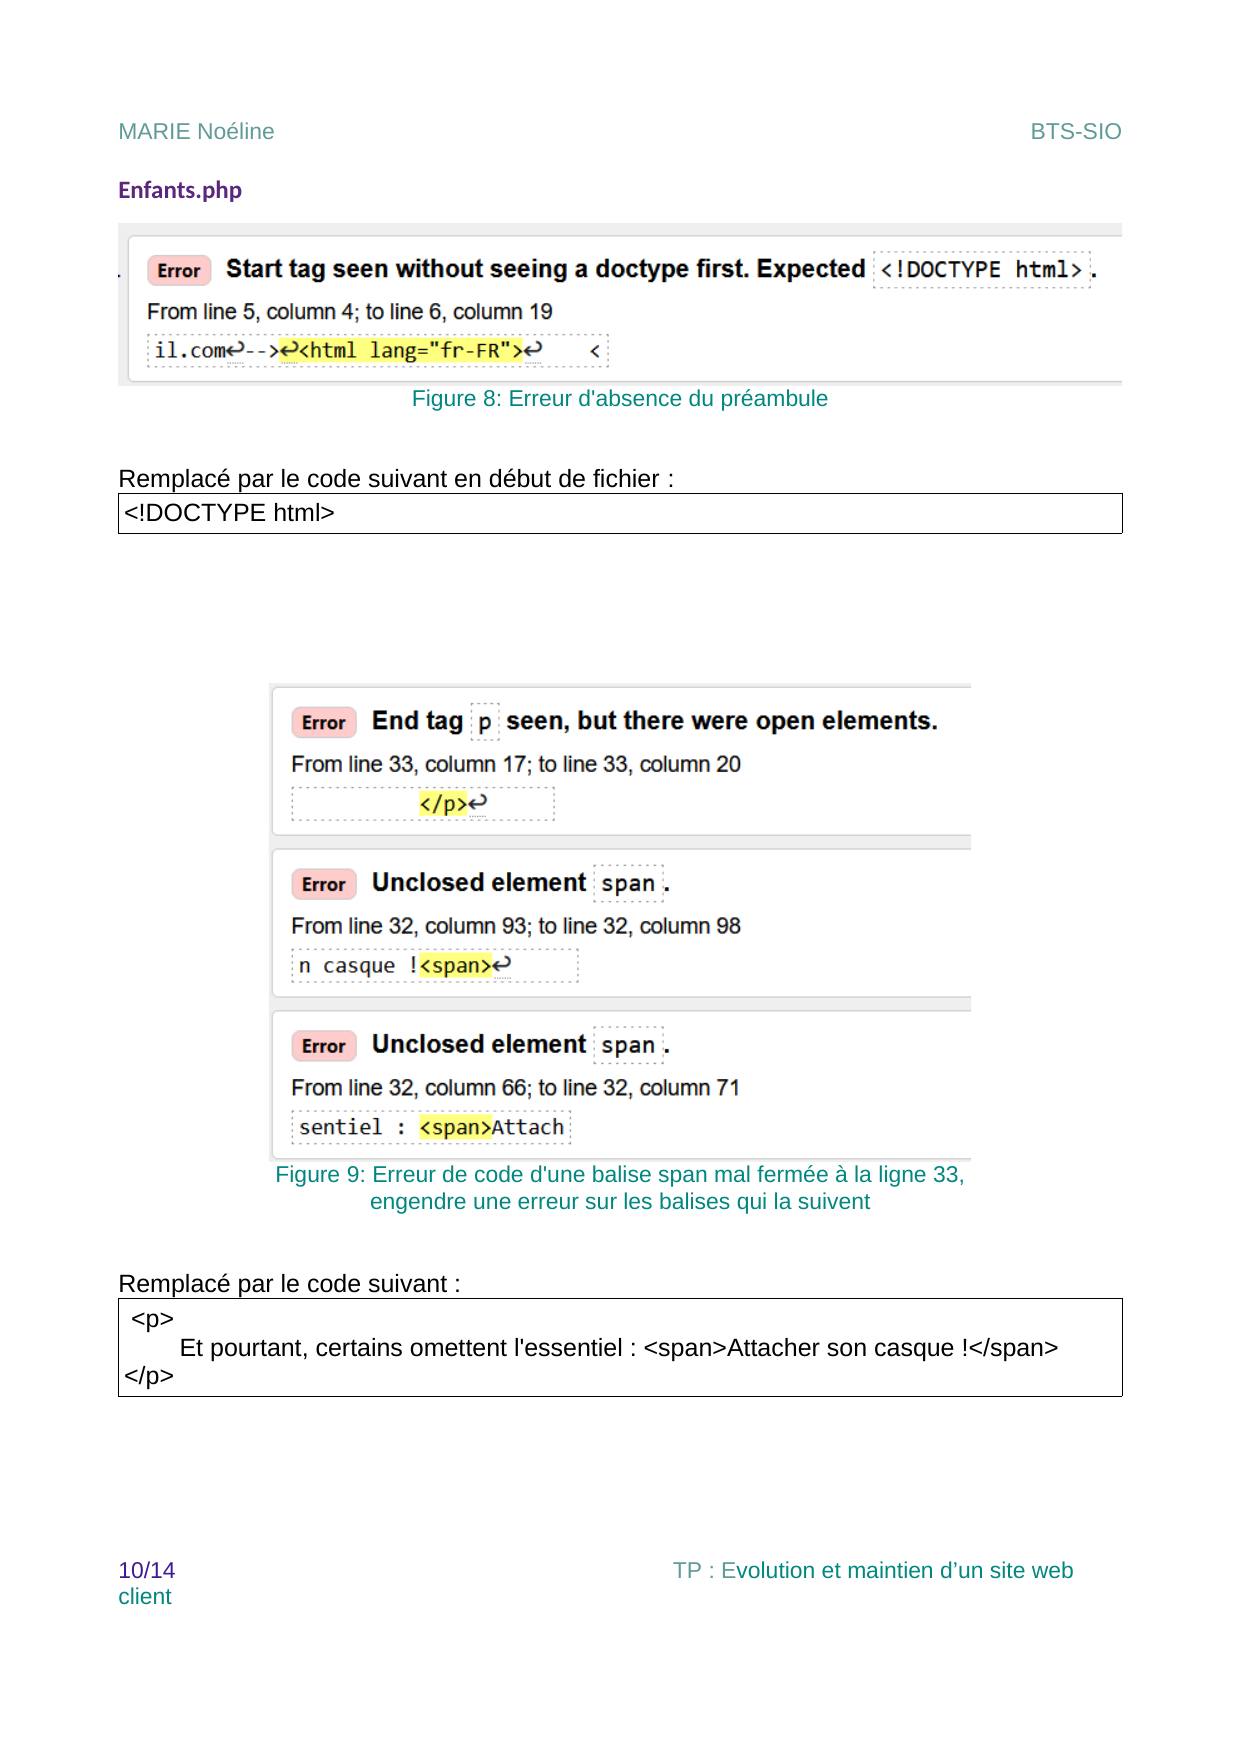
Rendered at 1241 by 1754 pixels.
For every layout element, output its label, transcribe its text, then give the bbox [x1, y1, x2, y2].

text Figure 9: Erreur de code d'une balise span mal fermée à la ligne 33, engendre une erreur sur les balises qui la suivent [269, 1162, 971, 1214]
subtitle Enfants.php [118, 174, 1122, 204]
text Figure 8: Erreur d'absence du préambule [118, 386, 1122, 412]
text Remplacé par le code suivant en début de fichier : [118, 464, 1122, 492]
text Remplacé par le code suivant : [118, 1269, 1122, 1298]
picture [268, 683, 972, 1162]
table_header <!DOCTYPE html> [119, 494, 1122, 533]
table_header <p> Et pourtant, certains omettent l'essentiel : <span>Attacher son casque !</span> </p> [119, 1299, 1122, 1396]
picture [118, 223, 1123, 386]
